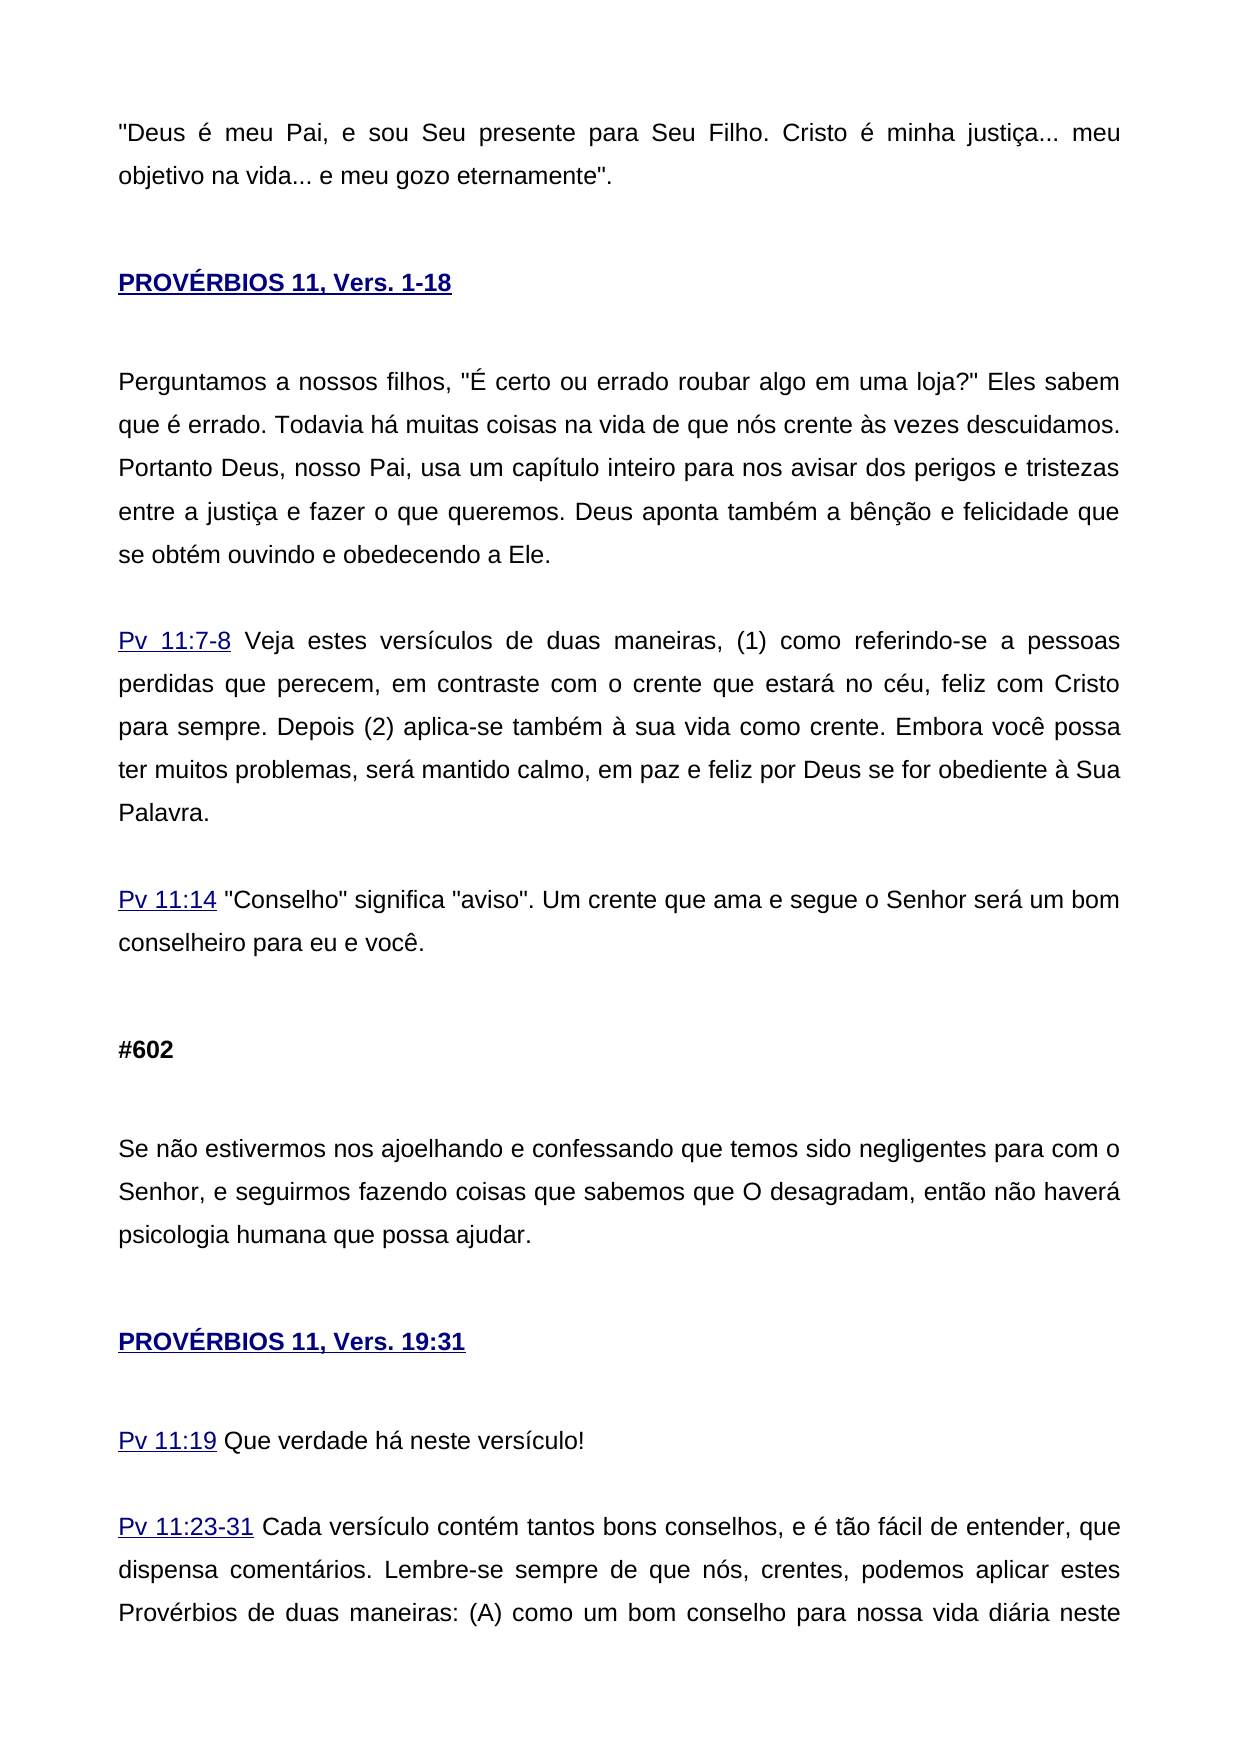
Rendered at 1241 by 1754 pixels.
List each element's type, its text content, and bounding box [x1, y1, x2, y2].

text Pv 11:14 "Conselho" significa "aviso". Um crente que ama e segue o Senhor será um bom conselheiro para eu e você. [118, 884, 1122, 956]
text Perguntamos a nossos filhos, "É certo ou errado roubar algo em uma loja?" Eles sabem que é errado. Todavia há muitas coisas na vida de que nós crente às vezes descuidamos. Portanto Deus, nosso Pai, usa um capítulo inteiro para nos avisar dos perigos e tristezas entre a justiça e fazer o que queremos. Deus aponta também a bênção e felicidade que se obtém ouvindo e obedecendo a Ele. [118, 367, 1122, 568]
subtitle #602 [118, 1035, 1122, 1063]
subtitle PROVÉRBIOS 11, Vers. 19:31 [118, 1327, 1122, 1356]
text Pv 11:7-8 Veja estes versículos de duas maneiras, (1) como referindo-se a pessoas perdidas que perecem, em contraste com o crente que estará no céu, feliz com Cristo para sempre. Depois (2) aplica-se também à sua vida como crente. Embora você possa ter muitos problemas, será mantido calmo, em paz e feliz por Deus se for obediente à Sua Palavra. [118, 626, 1122, 827]
subtitle PROVÉRBIOS 11, Vers. 1-18 [118, 268, 1122, 297]
text Pv 11:23-31 Cada versículo contém tantos bons conselhos, e é tão fácil de entender, que dispensa comentários. Lembre-se sempre de que nós, crentes, podemos aplicar estes Provérbios de duas maneiras: (A) como um bom conselho para nossa vida diária neste [118, 1512, 1122, 1627]
text Pv 11:19 Que verdade há neste versículo! [118, 1426, 1122, 1454]
text "Deus é meu Pai, e sou Seu presente para Seu Filho. Cristo é minha justiça... meu objetivo na vida... e meu gozo eternamente". [118, 118, 1122, 190]
text Se não estivermos nos ajoelhando e confessando que temos sido negligentes para com o Senhor, e seguirmos fazendo coisas que sabemos que O desagradam, então não haverá psicologia humana que possa ajudar. [118, 1133, 1122, 1248]
